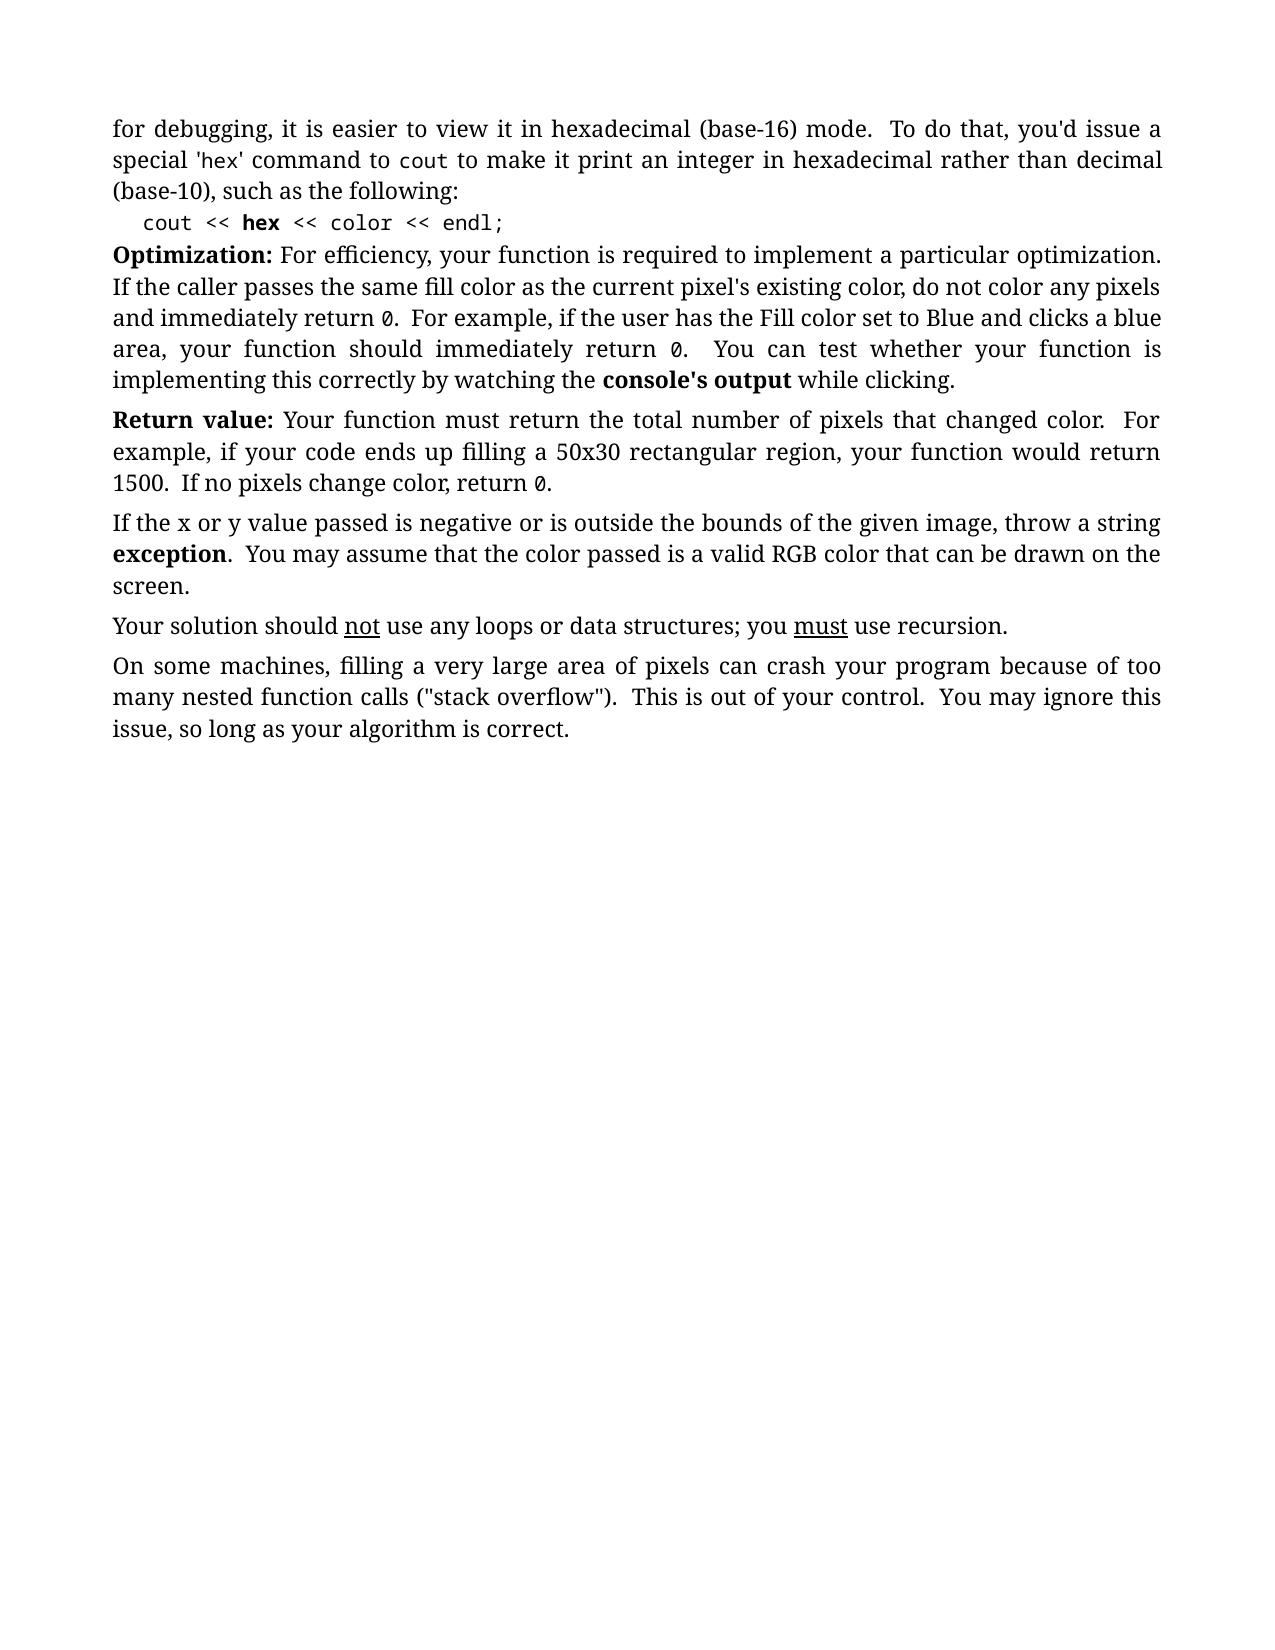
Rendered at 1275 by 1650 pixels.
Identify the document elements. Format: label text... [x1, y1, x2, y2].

text Optimization: For efficiency, your function is required to implement a particular optimization. If the caller passes the same fill color as the current pixel's existing color, do not color any pixels and immediately return 0. For example, if the user has the Fill color set to Blue and clicks a blue area, your function should immediately return 0. You can test whether your function is implementing this correctly by watching the console's output while clicking. [112, 239, 1162, 395]
text If the x or y value passed is negative or is outside the bounds of the given image, throw a string exception. You may assume that the color passed is a valid RGB color that can be drawn on the screen. [112, 507, 1162, 601]
text for debugging, it is easier to view it in hexadecimal (base-16) mode. To do that, you'd issue a special 'hex' command to cout to make it print an integer in hexadecimal rather than decimal (base-10), such as the following: [112, 112, 1162, 206]
text cout << hex << color << endl; [142, 211, 1132, 235]
text Return value: Your function must return the total number of pixels that changed color. For example, if your code ends up filling a 50x30 rectangular region, your function would return 1500. If no pixels change color, return 0. [112, 404, 1162, 498]
text Your solution should not use any loops or data structures; you must use recursion. [112, 610, 1162, 641]
text On some machines, filling a very large area of pixels can crash your program because of too many nested function calls ("stack overflow"). This is out of your control. You may ignore this issue, so long as your algorithm is correct. [112, 650, 1162, 744]
